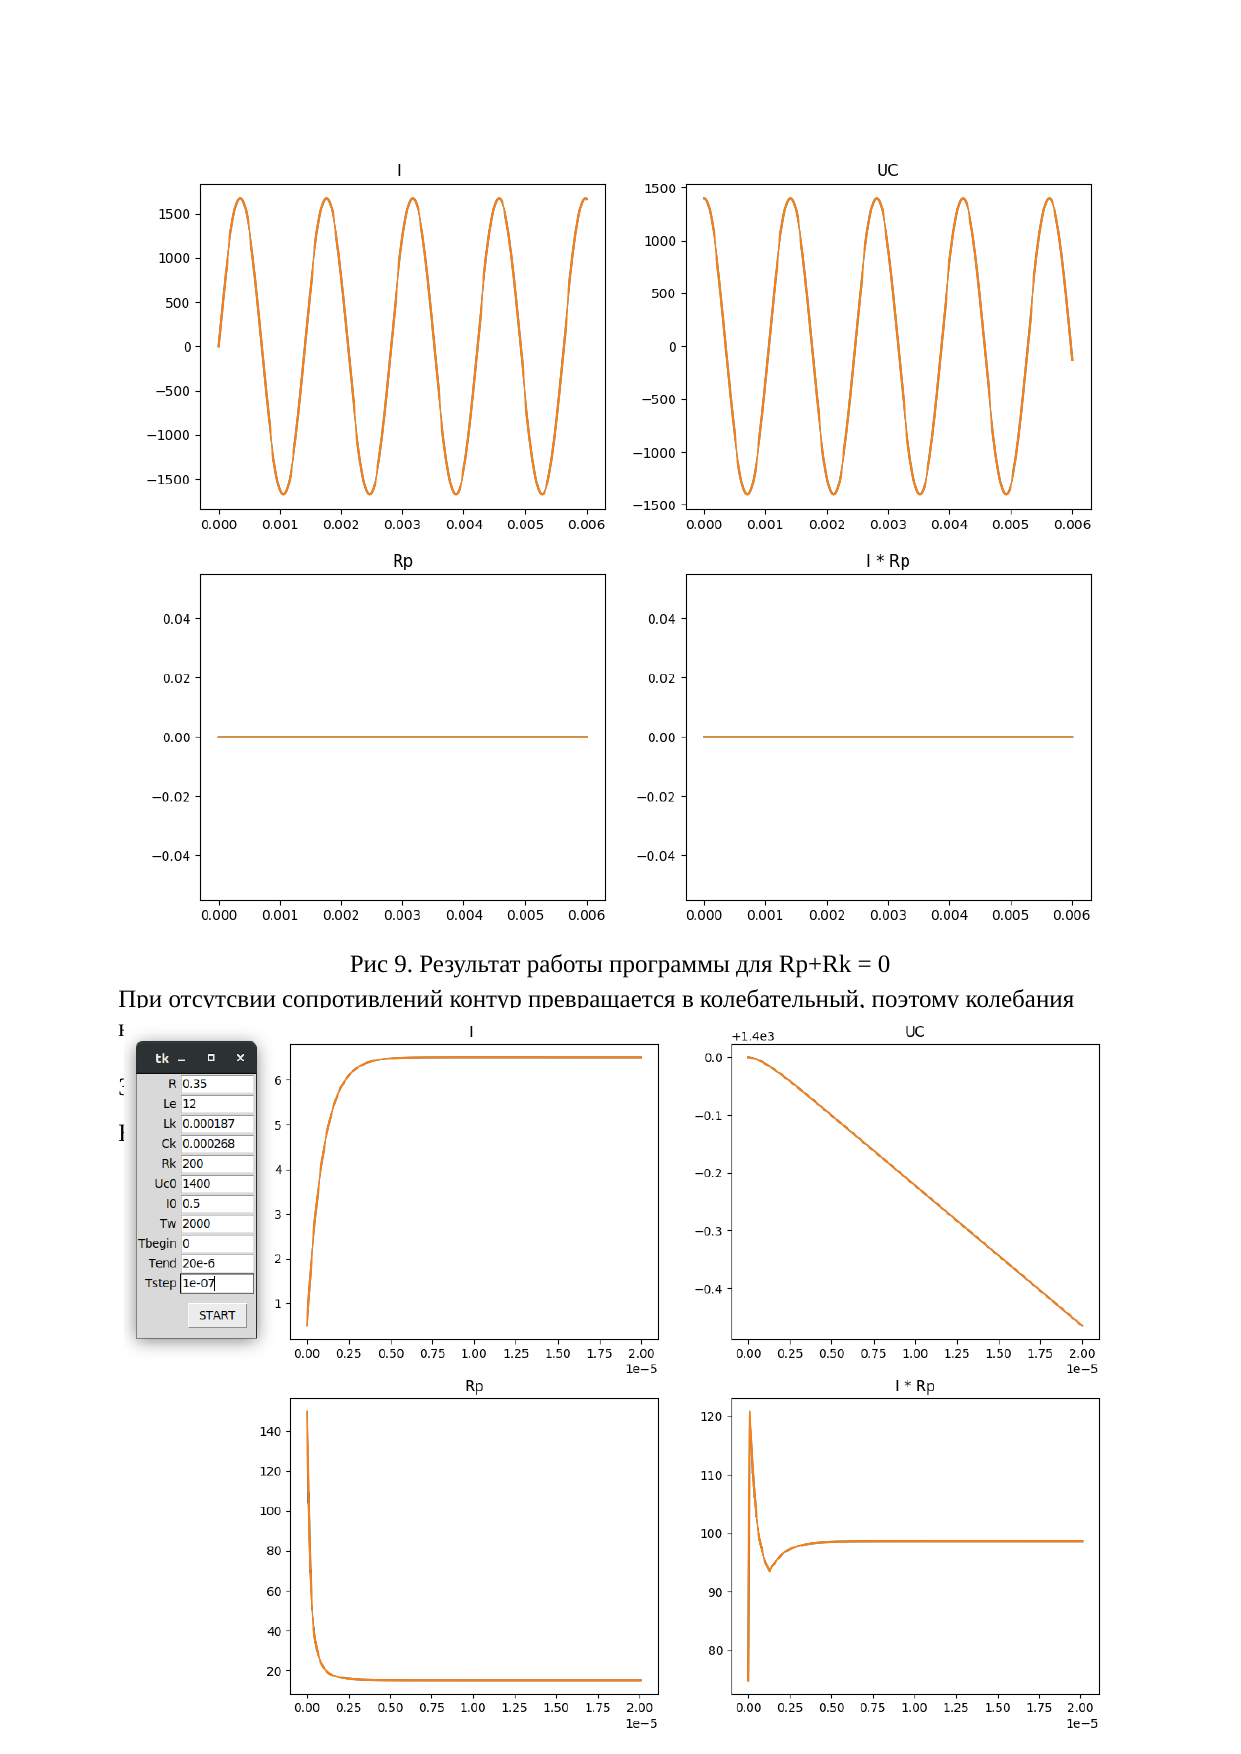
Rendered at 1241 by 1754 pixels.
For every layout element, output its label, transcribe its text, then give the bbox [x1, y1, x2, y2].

picture [123, 123, 1117, 950]
picture [123, 1008, 1117, 1754]
text При отсутсвии сопротивлений контур превращается в колебательный, поэтому колебания незатухающие. [118, 984, 1122, 1041]
table_header Рис 9. Результат работы программы для Rp+Rk = 0 [118, 118, 1122, 984]
